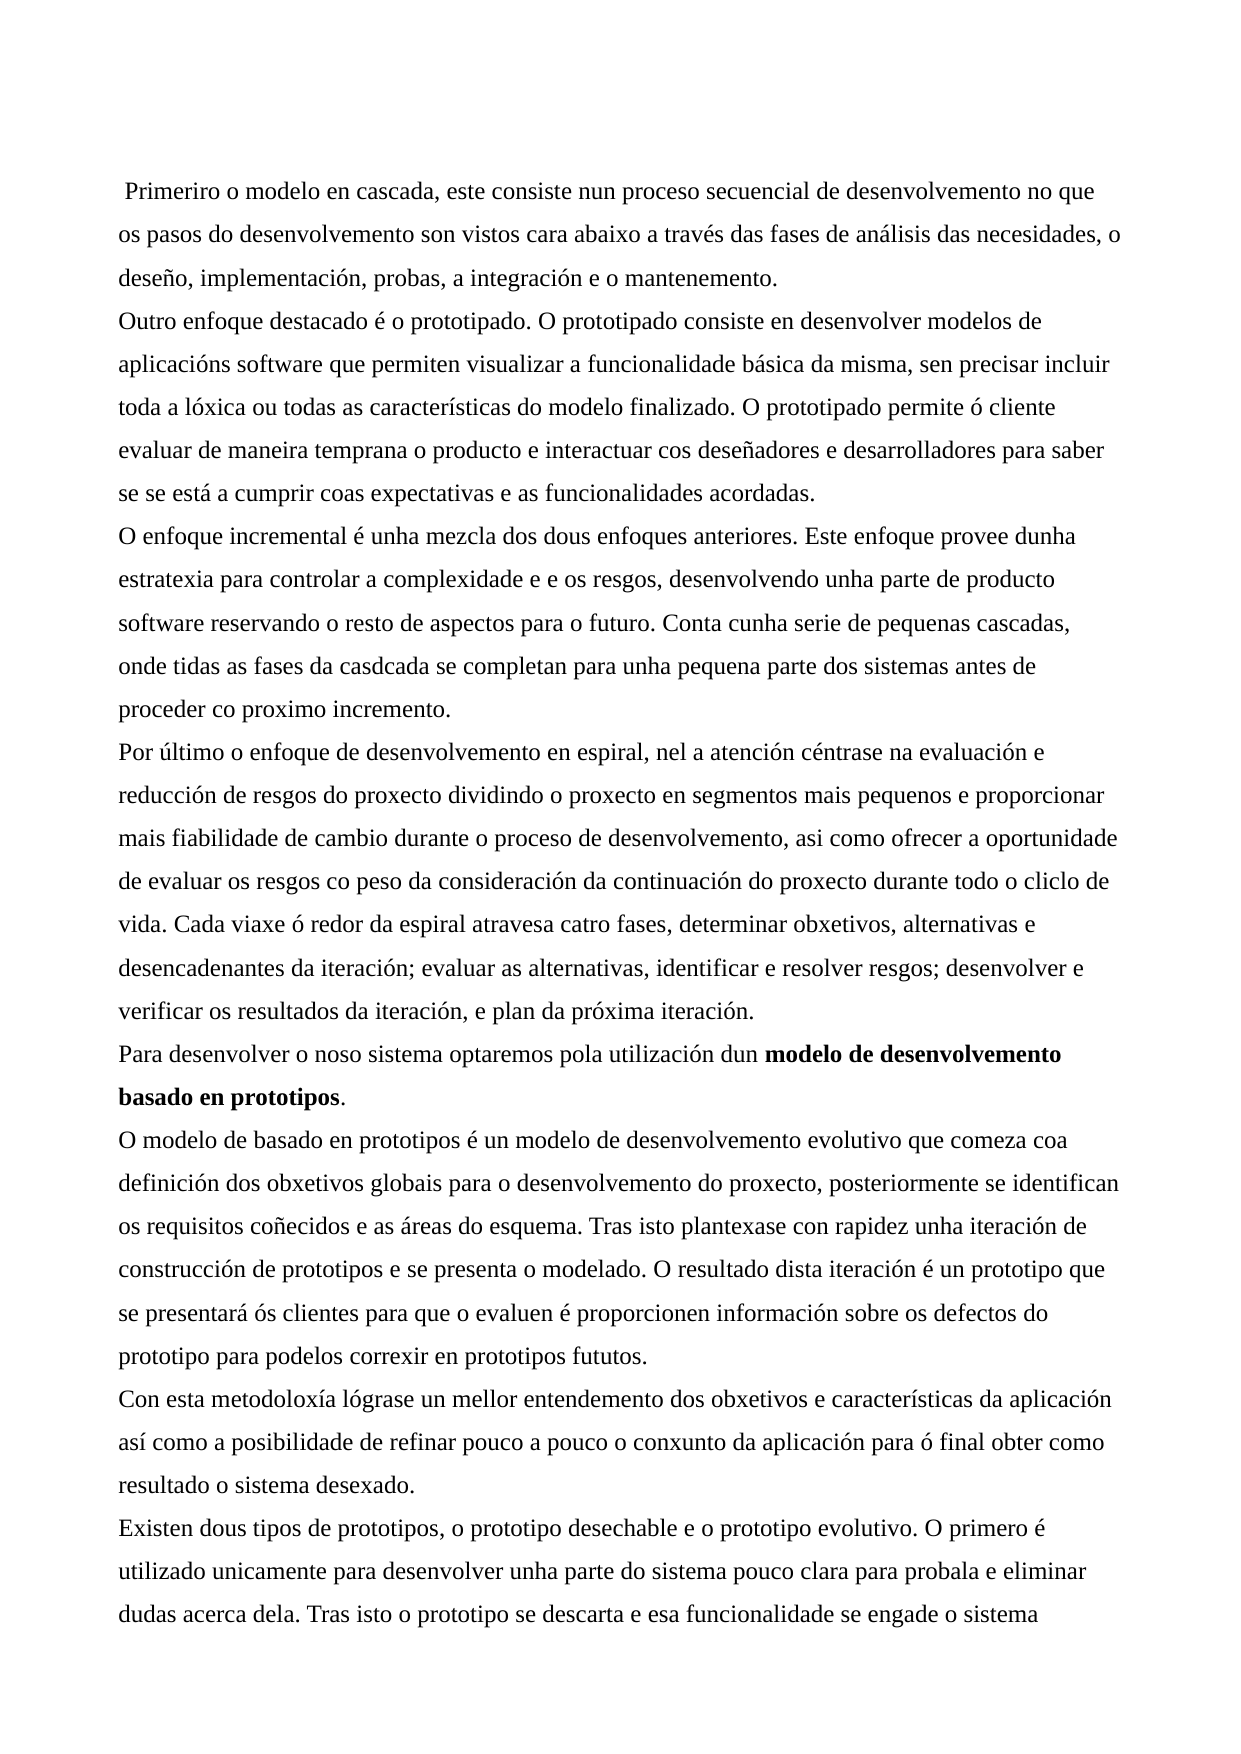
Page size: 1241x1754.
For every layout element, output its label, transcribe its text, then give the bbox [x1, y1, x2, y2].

text Por último o enfoque de desenvolvemento en espiral, nel a atención céntrase na evaluación e reducción de resgos do proxecto dividindo o proxecto en segmentos mais pequenos e proporcionar mais fiabilidade de cambio durante o proceso de desenvolvemento, asi como ofrecer a oportunidade de evaluar os resgos co peso da consideración da continuación do proxecto durante todo o cliclo de vida. Cada viaxe ó redor da espiral atravesa catro fases, determinar obxetivos, alternativas e desencadenantes da iteración; evaluar as alternativas, identificar e resolver resgos; desenvolver e verificar os resultados da iteración, e plan da próxima iteración. [118, 737, 1122, 1024]
text O modelo de basado en prototipos é un modelo de desenvolvemento evolutivo que comeza coa definición dos obxetivos globais para o desenvolvemento do proxecto, posteriormente se identifican os requisitos coñecidos e as áreas do esquema. Tras isto plantexase con rapidez unha iteración de construcción de prototipos e se presenta o modelado. O resultado dista iteración é un prototipo que se presentará ós clientes para que o evaluen é proporcionen información sobre os defectos do prototipo para podelos correxir en prototipos fututos. [118, 1125, 1122, 1369]
text O enfoque incremental é unha mezcla dos dous enfoques anteriores. Este enfoque provee dunha estratexia para controlar a complexidade e e os resgos, desenvolvendo unha parte de producto software reservando o resto de aspectos para o futuro. Conta cunha serie de pequenas cascadas, onde tidas as fases da casdcada se completan para unha pequena parte dos sistemas antes de proceder co proximo incremento. [118, 521, 1122, 723]
text Outro enfoque destacado é o prototipado. O prototipado consiste en desenvolver modelos de aplicacións software que permiten visualizar a funcionalidade básica da misma, sen precisar incluir toda a lóxica ou todas as características do modelo finalizado. O prototipado permite ó cliente evaluar de maneira temprana o producto e interactuar cos deseñadores e desarrolladores para saber se se está a cumprir coas expectativas e as funcionalidades acordadas. [118, 306, 1122, 507]
text Con esta metodoloxía lógrase un mellor entendemento dos obxetivos e características da aplicación así como a posibilidade de refinar pouco a pouco o conxunto da aplicación para ó final obter como resultado o sistema desexado. [118, 1384, 1122, 1499]
text Para desenvolver o noso sistema optaremos pola utilización dun modelo de desenvolvemento basado en prototipos. [118, 1039, 1122, 1111]
text Primeriro o modelo en cascada, este consiste nun proceso secuencial de desenvolvemento no que os pasos do desenvolvemento son vistos cara abaixo a través das fases de análisis das necesidades, o deseño, implementación, probas, a integración e o mantenemento. [118, 176, 1122, 291]
text Existen dous tipos de prototipos, o prototipo desechable e o prototipo evolutivo. O primero é utilizado unicamente para desenvolver unha parte do sistema pouco clara para probala e eliminar dudas acerca dela. Tras isto o prototipo se descarta e esa funcionalidade se engade o sistema [118, 1513, 1122, 1628]
